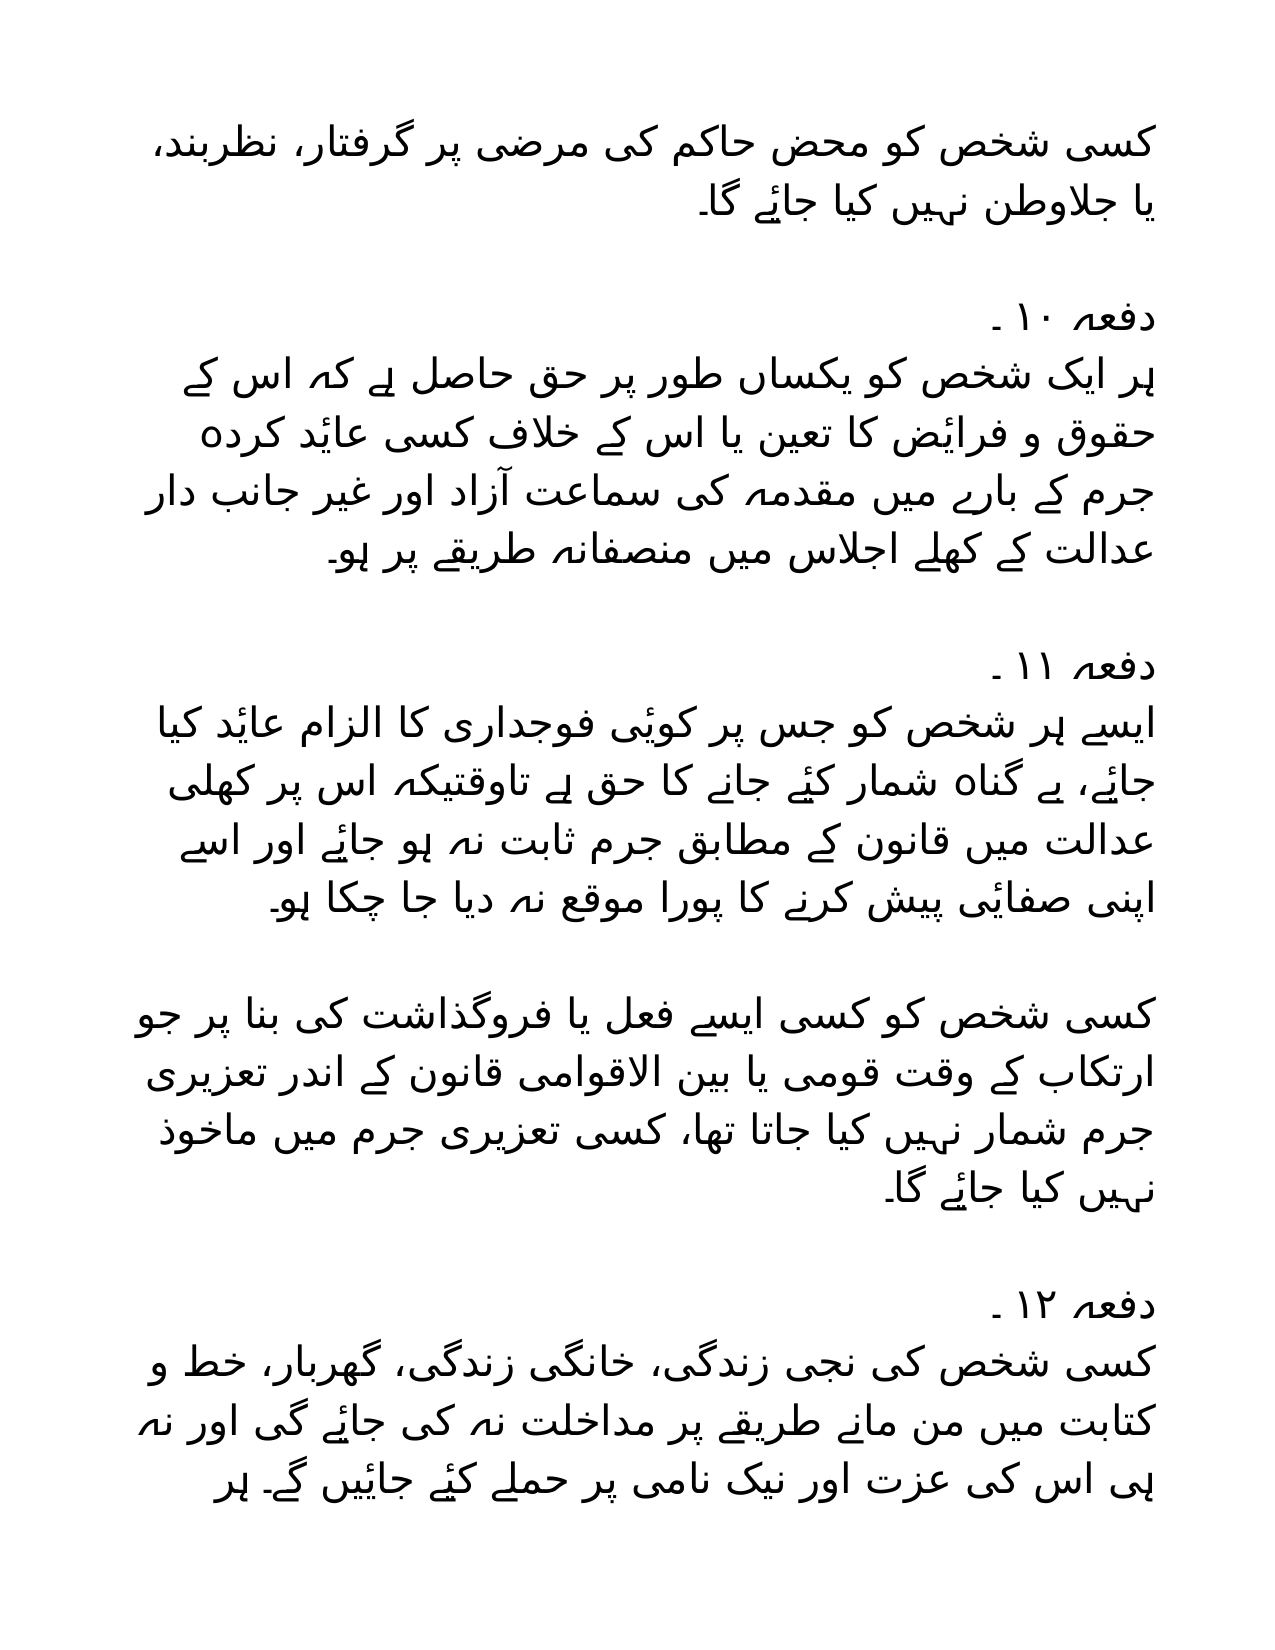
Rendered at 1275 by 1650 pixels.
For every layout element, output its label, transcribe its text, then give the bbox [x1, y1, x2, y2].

text کسی شخص کو محض حاکم کی مرضی پر گرفتار، نظربند، یا جلاوطن نہیں کیا جایٔے گا۔ [118, 118, 1157, 225]
text ایسے ہر شخص کو جس پر کویٔی فوجداری کا الزام عایٔد کیا جایٔے، بے گناہ شمار کیٔے جانے کا حق ہے تاوقتیکہ اس پر کھلی عدالت میں قانون کے مطابق جرم ثابت نہ ہو جایٔے اور اسے اپنی صفایٔی پیش کرنے کا پورا موقع نہ دیا جا چکا ہو۔ [118, 699, 1157, 922]
text دفعہ ۱۲ ۔ [118, 1280, 1157, 1328]
text ہر ایک شخص کو یکساں طور پر حق حاصل ہے کہ اس کے حقوق و فرایٔض کا تعین یا اس کے خلاف کسی عایٔد کردہ جرم کے بارے میں مقدمہ کی سماعت آزاد اور غیر جانب دار عدالت کے کھلے اجلاس میں منصفانہ طریقے پر ہو۔ [118, 350, 1157, 573]
text دفعہ ۱۱ ۔ [118, 641, 1157, 689]
text دفعہ ۱۰ ۔ [118, 292, 1157, 341]
text کسی شخص کو کسی ایسے فعل یا فروگذاشت کی بنا پر جو ارتکاب کے وقت قومی یا بین الاقوامی قانون کے اندر تعزیری جرم شمار نہیں کیا جاتا تھا، کسی تعزیری جرم میں ماخوذ نہیں کیا جایٔے گا۔ [118, 989, 1157, 1213]
text کسی شخص کی نجی زندگی، خانگی زندگی، گھربار، خط و کتابت میں من مانے طریقے پر مداخلت نہ کی جایٔے گی اور نہ ہی اس کی عزت اور نیک نامی پر حملے کیٔے جایٔیں گے۔ ہر [118, 1338, 1157, 1503]
